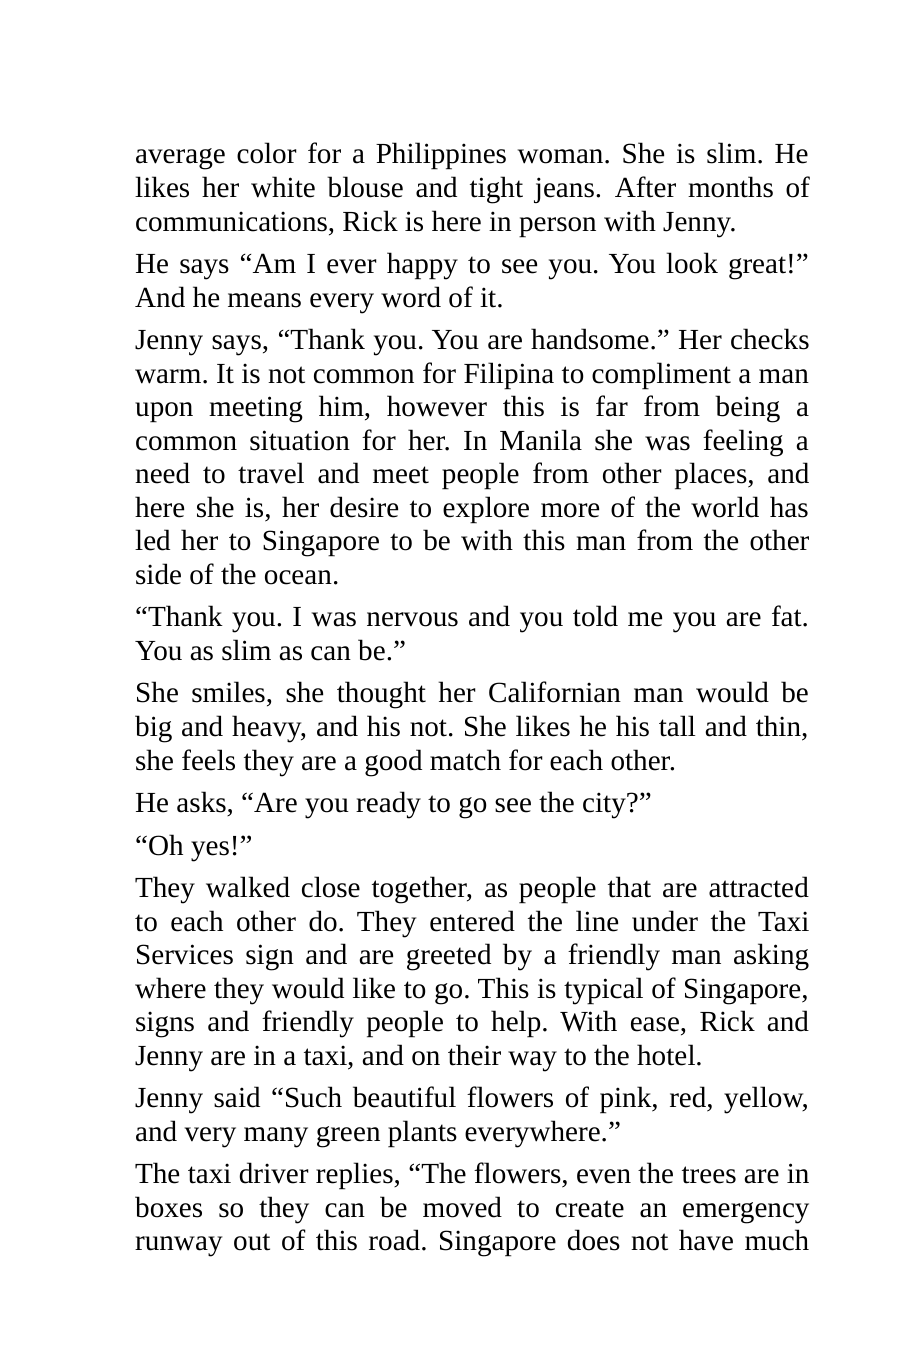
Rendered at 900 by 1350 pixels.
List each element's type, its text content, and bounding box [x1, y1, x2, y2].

text Jenny said “Such beautiful flowers of pink, red, yellow, and very many green plants everywhere.” [135, 1080, 810, 1147]
text He says “Am I ever happy to see you. You look great!” And he means every word of it. [135, 246, 810, 313]
text She smiles, she thought her Californian man would be big and heavy, and his not. She likes he his tall and thin, she feels they are a good match for each other. [135, 676, 810, 776]
text average color for a Philippines woman. She is slim. He likes her white blouse and tight jeans. After months of communications, Rick is here in person with Jenny. [135, 137, 810, 237]
text Jenny says, “Thank you. You are handsome.” Her checks warm. It is not common for Filipina to compliment a man upon meeting him, however this is far from being a common situation for her. In Manila she was feeling a need to travel and meet people from other places, and here she is, her desire to explore more of the world has led her to Singapore to be with this man from the other side of the ocean. [135, 322, 810, 591]
text The taxi driver replies, “The flowers, even the trees are in boxes so they can be moved to create an emergency runway out of this road. Singapore does not have much [135, 1156, 810, 1257]
text They walked close together, as people that are attracted to each other do. They entered the line under the Taxi Services sign and are greeted by a friendly man asking where they would like to go. This is typical of Singapore, signs and friendly people to help. With ease, Rick and Jenny are in a taxi, and on their way to the hotel. [135, 870, 810, 1071]
text “Oh yes!” [135, 828, 810, 861]
text “Thank you. I was nervous and you told me you are fat. You as slim as can be.” [135, 599, 810, 667]
text He asks, “Are you ready to go see the city?” [135, 785, 810, 819]
